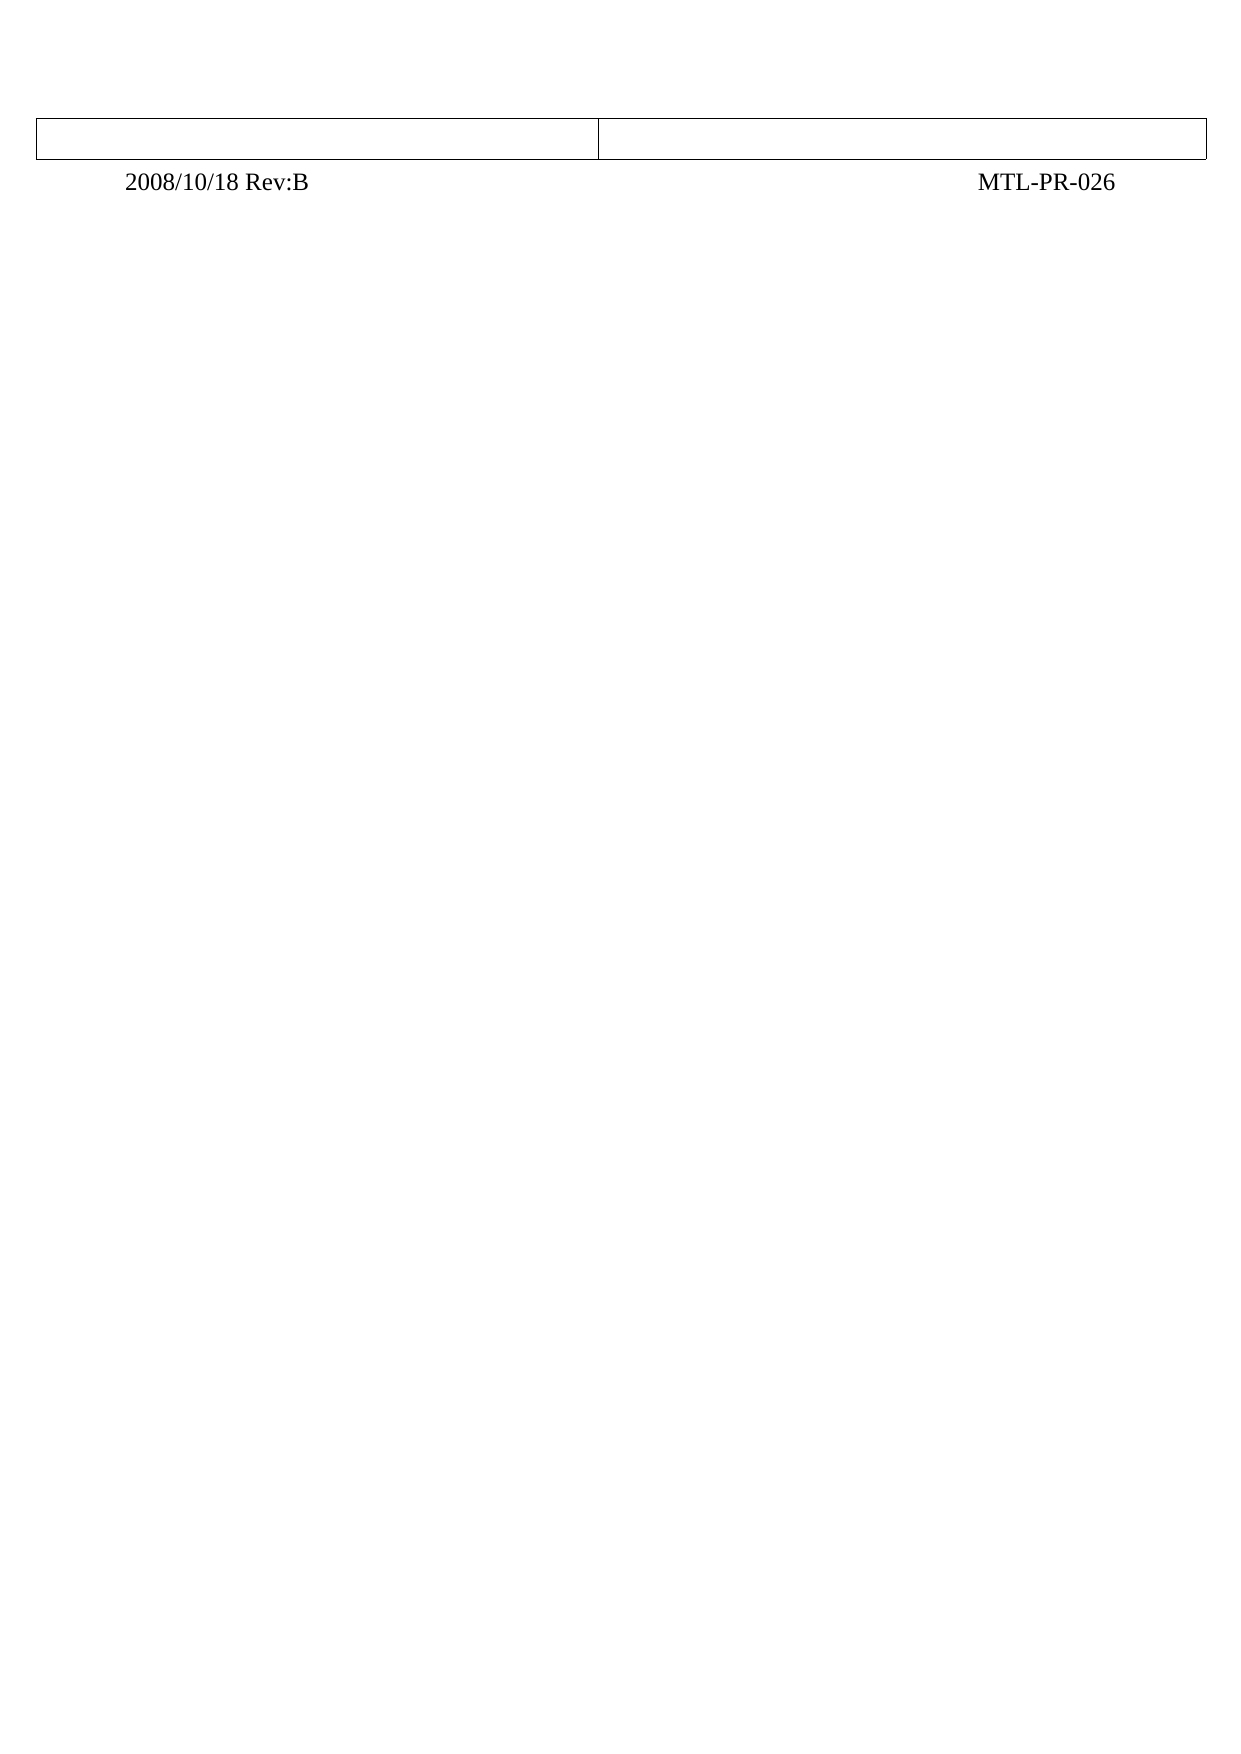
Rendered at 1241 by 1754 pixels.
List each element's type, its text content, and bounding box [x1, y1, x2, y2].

text 2008/10/18 Rev:B MTL-PR-026 [118, 160, 1122, 196]
table_cell [599, 119, 1206, 158]
table_cell [37, 119, 598, 158]
